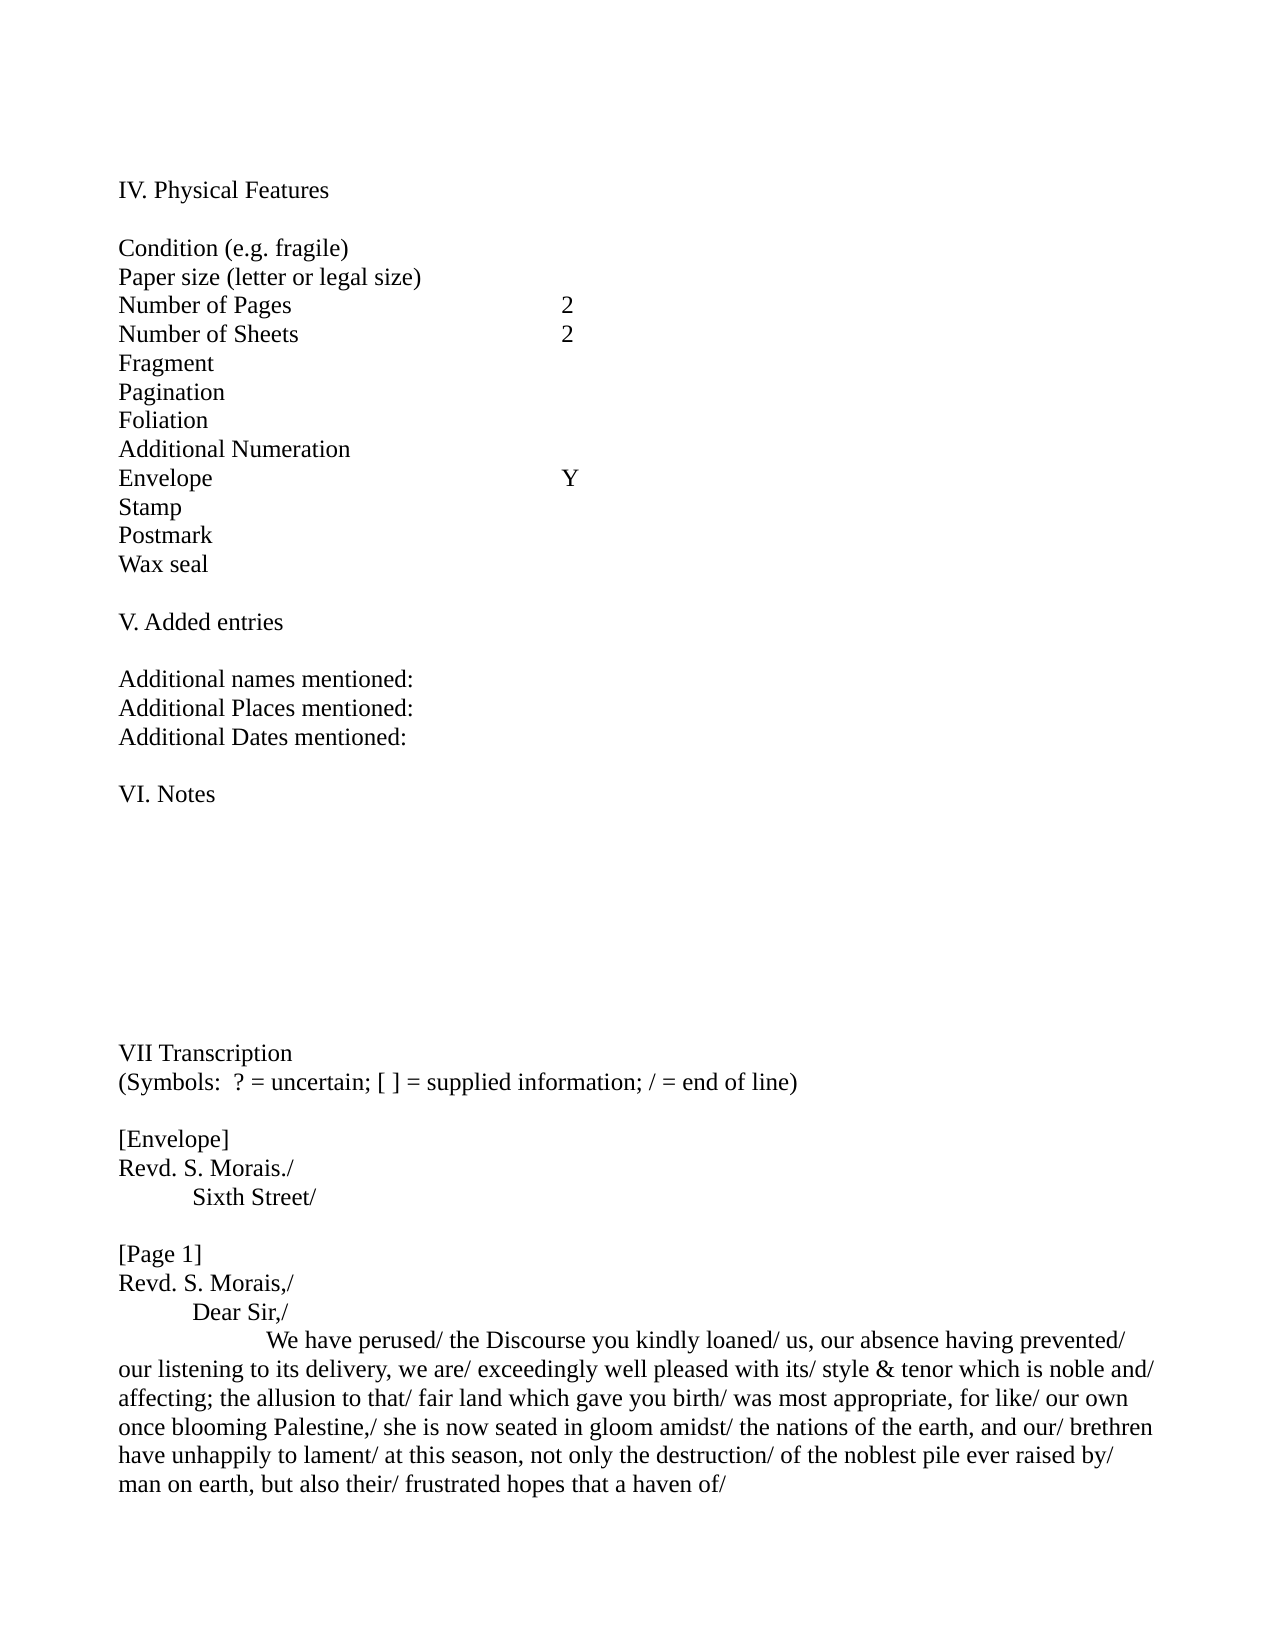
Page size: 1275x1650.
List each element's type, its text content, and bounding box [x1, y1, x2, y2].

text Fragment [118, 348, 1157, 377]
text Additional Numeration [118, 434, 1157, 463]
text Number of Sheets 2 [118, 319, 1157, 348]
text Revd. S. Morais./ [118, 1153, 1157, 1182]
text Additional Dates mentioned: [118, 722, 1157, 751]
text [Page 1] [118, 1239, 1157, 1268]
text Revd. S. Morais,/ [118, 1268, 1157, 1297]
text V. Added entries [118, 607, 1157, 636]
text We have perused/ the Discourse you kindly loaned/ us, our absence having prevented/ our listening to its delivery, we are/ exceedingly well pleased with its/ style & tenor which is noble and/ affecting; the allusion to that/ fair land which gave you birth/ was most appropriate, for like/ our own once blooming Palestine,/ she is now seated in gloom amidst/ the nations of the earth, and our/ brethren have unhappily to lament/ at this season, not only the destruction/ of the noblest pile ever raised by/ man on earth, but also their/ frustrated hopes that a haven of/ [118, 1326, 1157, 1498]
text Additional names mentioned: [118, 664, 1157, 693]
text Number of Pages 2 [118, 291, 1157, 319]
text IV. Physical Features [118, 176, 1157, 204]
text Foliation [118, 406, 1157, 434]
text Paper size (letter or legal size) [118, 262, 1157, 291]
text Stamp [118, 492, 1157, 521]
text Sixth Street/ [118, 1182, 1157, 1211]
text Condition (e.g. fragile) [118, 233, 1157, 262]
text Dear Sir,/ [118, 1297, 1157, 1326]
text VI. Notes [118, 779, 1157, 808]
text Postmark [118, 521, 1157, 549]
text (Symbols: ? = uncertain; [ ] = supplied information; / = end of line) [118, 1067, 1157, 1096]
text VII Transcription [118, 1038, 1157, 1067]
text Wax seal [118, 549, 1157, 578]
text Envelope Y [118, 463, 1157, 492]
text [Envelope] [118, 1124, 1157, 1153]
text Pagination [118, 377, 1157, 406]
text Additional Places mentioned: [118, 693, 1157, 722]
